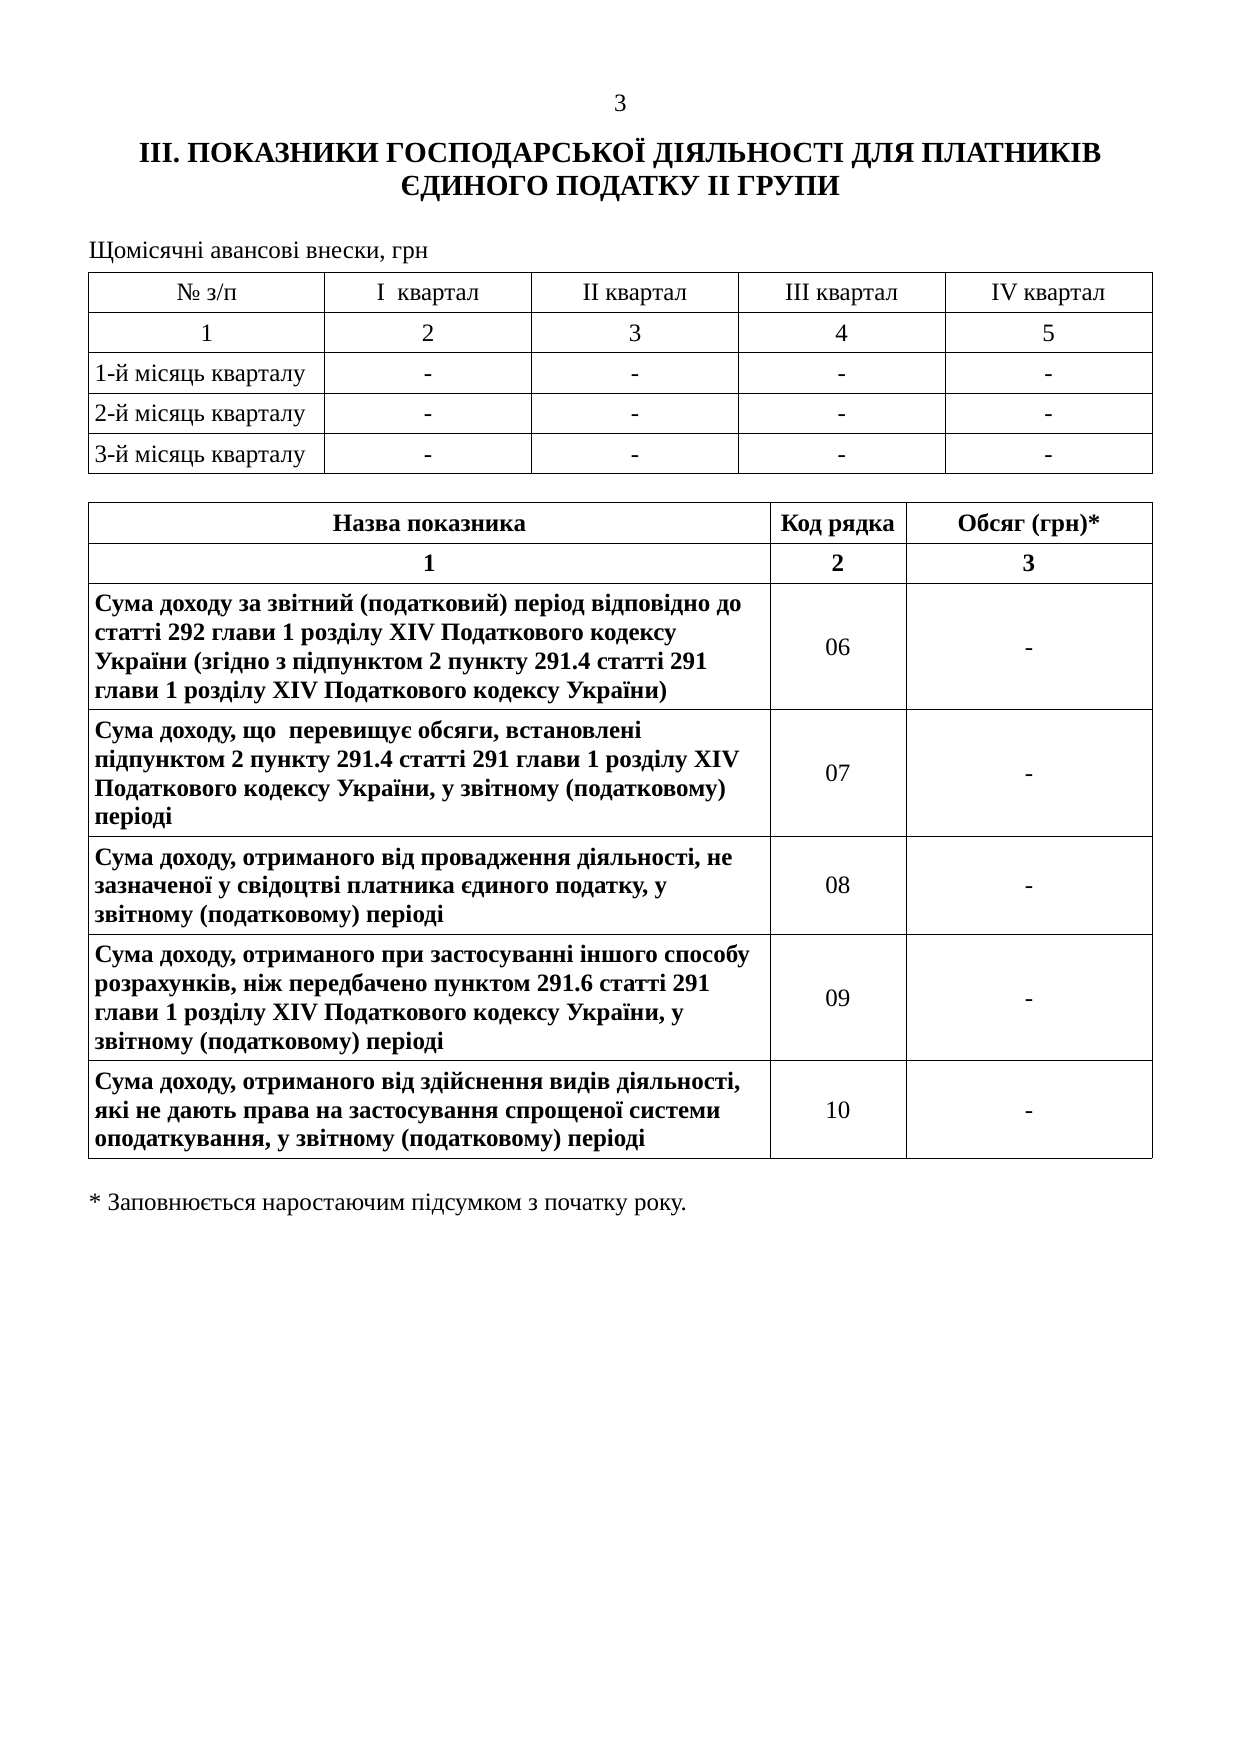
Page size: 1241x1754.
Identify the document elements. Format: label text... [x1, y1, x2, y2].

table_cell - [325, 394, 531, 433]
table_header Обсяг (грн)* [907, 503, 1152, 542]
table_cell - [907, 935, 1152, 1060]
table_header № з/п [89, 273, 324, 312]
table_header ІІ квартал [532, 273, 738, 312]
table_cell - [946, 394, 1152, 433]
table_cell 4 [739, 313, 945, 352]
table_cell - [532, 353, 738, 393]
table_cell 3-й місяць кварталу [89, 434, 324, 473]
text Щомісячні авансові внески, грн [88, 236, 1152, 264]
table_cell - [907, 1061, 1152, 1158]
table_cell 07 [771, 710, 906, 836]
table_cell 06 [771, 584, 906, 709]
text * Заповнюється наростаючим підсумком з початку року. [88, 1187, 1152, 1216]
table_cell 5 [946, 313, 1152, 352]
table_cell Сума доходу, отриманого при застосуванні іншого способу розрахунків, ніж передбачено пунктом 291.6 статті 291 глави 1 розділу XIV Податкового кодексу України, у звітному (податковому) періоді [89, 935, 770, 1060]
table_cell 2 [771, 544, 906, 583]
table_cell Сума доходу, що перевищує обсяги, встановлені підпунктом 2 пункту 291.4 статті 291 глави 1 розділу XIV Податкового кодексу України, у звітному (податковому) періоді [89, 710, 770, 836]
table_cell Сума доходу за звітний (податковий) період відповідно до статті 292 глави 1 розділу XIV Податкового кодексу України (згідно з підпунктом 2 пункту 291.4 статті 291 глави 1 розділу XIV Податкового кодексу України) [89, 584, 770, 709]
table_header Код рядка [771, 503, 906, 542]
table_cell 10 [771, 1061, 906, 1158]
table_cell 2-й місяць кварталу [89, 394, 324, 433]
text ІІІ. ПОКАЗНИКИ ГОСПОДАРСЬКОЇ ДІЯЛЬНОСТІ ДЛЯ ПЛАТНИКІВ [88, 135, 1152, 168]
table_header Назва показника [89, 503, 770, 542]
table_cell - [907, 710, 1152, 836]
table_cell - [946, 353, 1152, 393]
table_cell Сума доходу, отриманого від провадження діяльності, не зазначеної у свідоцтві платника єдиного податку, у звітному (податковому) періоді [89, 837, 770, 934]
table_cell - [907, 584, 1152, 709]
table_cell Сума доходу, отриманого від здійснення видів діяльності, які не дають права на застосування спрощеної системи оподаткування, у звітному (податковому) періоді [89, 1061, 770, 1158]
table_cell - [739, 434, 945, 473]
table_cell - [739, 353, 945, 393]
table_cell 1-й місяць кварталу [89, 353, 324, 393]
table_cell - [739, 394, 945, 433]
table_cell 3 [907, 544, 1152, 583]
table_cell 1 [89, 313, 324, 352]
table_cell 08 [771, 837, 906, 934]
table_cell 2 [325, 313, 531, 352]
table_header ІІІ квартал [739, 273, 945, 312]
table_cell - [325, 353, 531, 393]
table_cell - [532, 394, 738, 433]
table_cell - [325, 434, 531, 473]
text ЄДИНОГО ПОДАТКУ ІІ ГРУПИ [88, 168, 1152, 202]
table_header І квартал [325, 273, 531, 312]
table_cell 3 [532, 313, 738, 352]
table_cell - [907, 837, 1152, 934]
table_cell 1 [89, 544, 770, 583]
table_cell - [946, 434, 1152, 473]
table_cell - [532, 434, 738, 473]
table_cell 09 [771, 935, 906, 1060]
table_header IV квартал [946, 273, 1152, 312]
